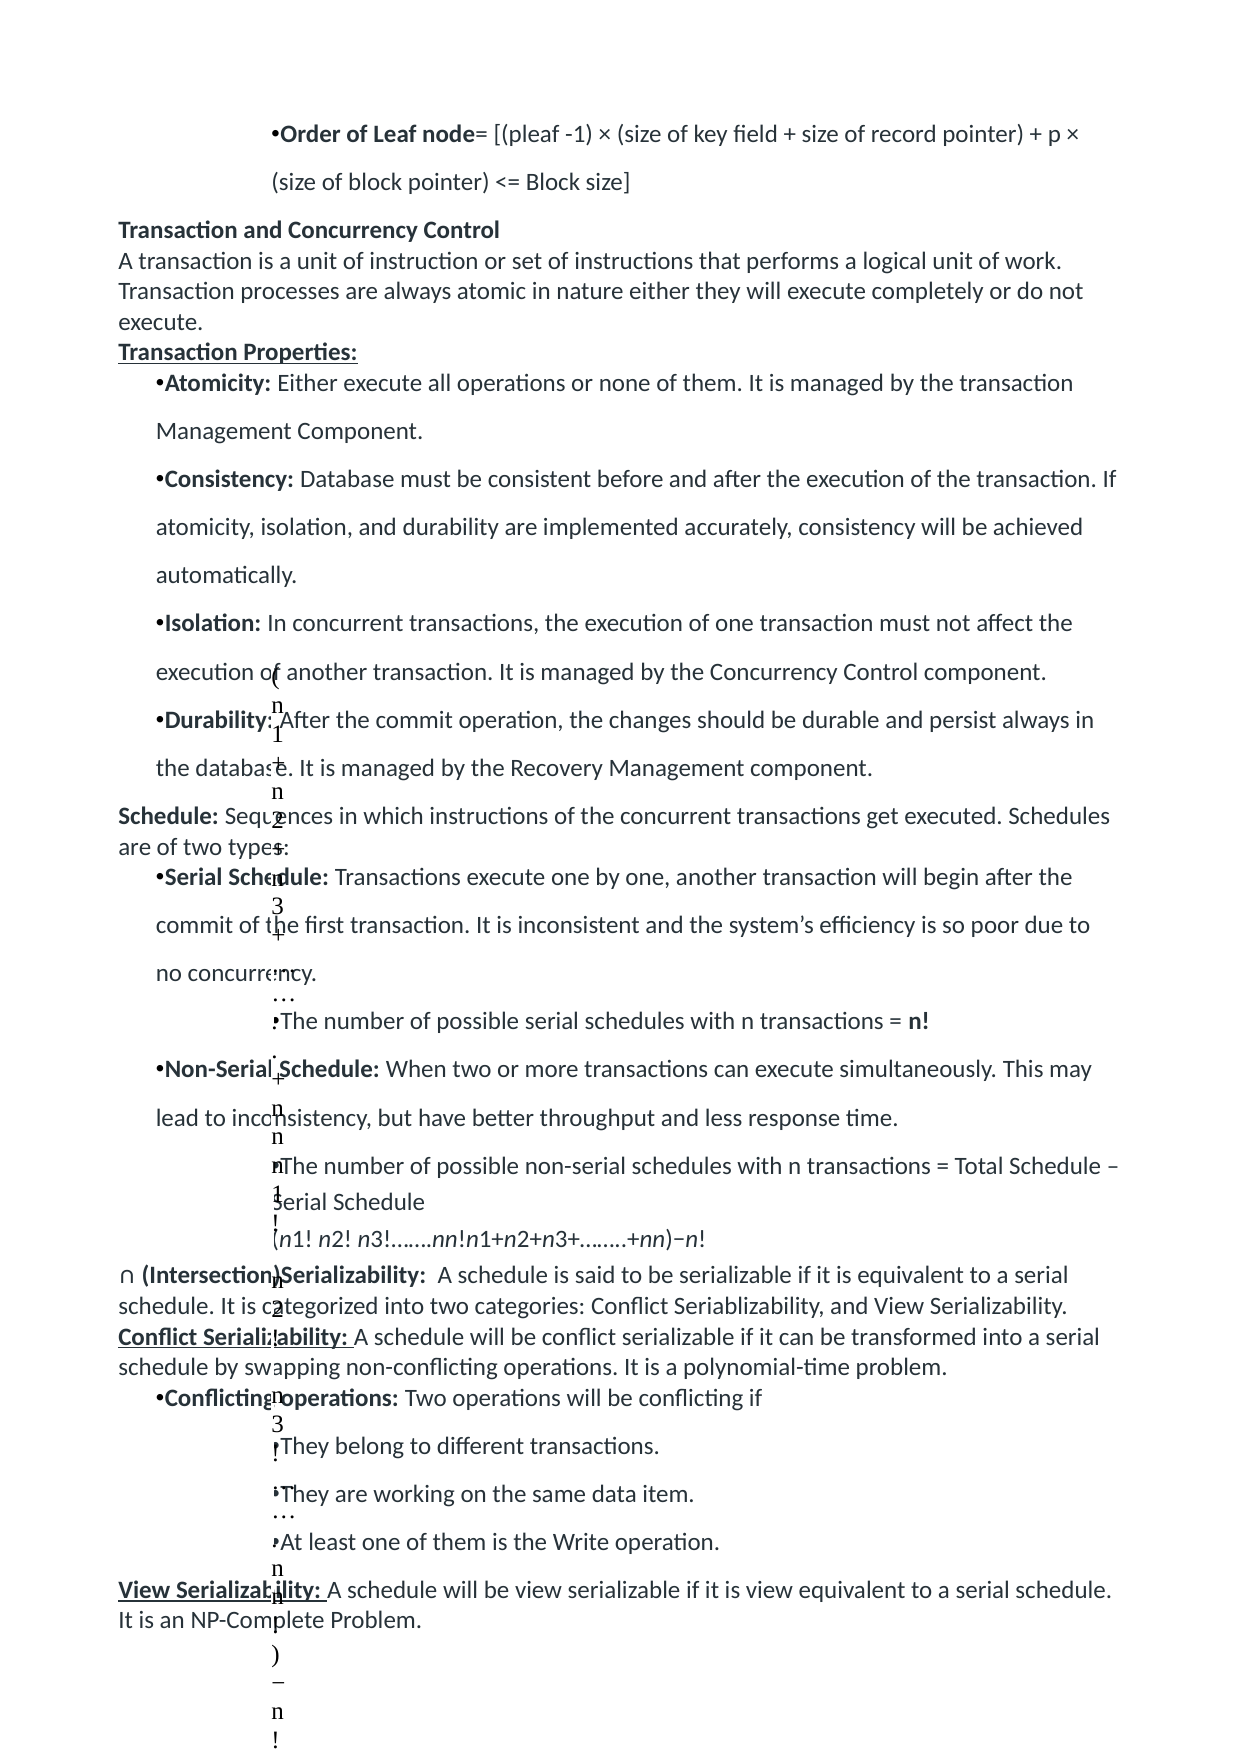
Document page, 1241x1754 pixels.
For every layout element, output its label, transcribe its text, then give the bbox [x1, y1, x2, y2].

list Serial Schedule: Transactions execute one by one, another transaction will begin after the commit of the first transaction. It is inconsistent and the system’s efficiency is so poor due to no concurrency. [274, 861, 1122, 988]
list Conflicting operations: Two operations will be conflicting if [156, 1382, 271, 1412]
list [193, 1006, 271, 1036]
list [193, 1150, 271, 1253]
list At least one of them is the Write operation. [274, 1526, 1122, 1557]
text A transaction is a unit of instruction or set of instructions that performs a logical unit of work. Transaction processes are always atomic in nature either they will execute completely or do not execute. [118, 245, 1122, 336]
list Non-Serial Schedule: When two or more transactions can execute simultaneously. This may lead to inconsistency, but have better throughput and less response time. [274, 1054, 1122, 1132]
list [193, 1526, 271, 1557]
list Non-Serial Schedule: When two or more transactions can execute simultaneously. This may lead to inconsistency, but have better throughput and less response time. [156, 1054, 271, 1132]
text Conflict Serializability: A schedule will be conflict serializable if it can be transformed into a serial schedule by swapping non-conflicting operations. It is a polynomial-time problem. [118, 1321, 271, 1347]
list They belong to different transactions. [274, 1430, 1122, 1460]
text ∩ (Intersection)Serializability: A schedule is said to be serializable if it is equivalent to a serial schedule. It is categorized into two categories: Conflict Seriablizability, and View Serializability. [118, 1259, 271, 1321]
text View Serializability: A schedule will be view serializable if it is view equivalent to a serial schedule. It is an NP-Complete Problem. [274, 1574, 1122, 1635]
list Consistency: Database must be consistent before and after the execution of the transaction. If atomicity, isolation, and durability are implemented accurately, consistency will be achieved automatically. [156, 463, 1122, 590]
list Order of Leaf node= [(pleaf -1) × (size of key field + size of record pointer) + p × (size of block pointer) <= Block size] [193, 118, 1122, 197]
subtitle Transaction and Concurrency Control [118, 214, 1122, 245]
text Transaction Properties: [118, 336, 1122, 367]
text ∩ (Intersection)Serializability: A schedule is said to be serializable if it is equivalent to a serial schedule. It is categorized into two categories: Conflict Seriablizability, and View Serializability. [274, 1259, 1122, 1321]
list Durability: After the commit operation, the changes should be durable and persist always in the database. It is managed by the Recovery Management component. [156, 704, 271, 782]
list Isolation: In concurrent transactions, the execution of one transaction must not affect the execution of another transaction. It is managed by the Concurrency Control component. [156, 608, 1122, 686]
text Conflict Serializability: A schedule will be conflict serializable if it can be transformed into a serial schedule by swapping non-conflicting operations. It is a polynomial-time problem. [274, 1321, 1122, 1382]
list Serial Schedule: Transactions execute one by one, another transaction will begin after the commit of the first transaction. It is inconsistent and the system’s efficiency is so poor due to no concurrency. [156, 861, 271, 988]
list Atomicity: Either execute all operations or none of them. It is managed by the transaction Management Component. [156, 367, 1122, 446]
text Schedule: Sequences in which instructions of the concurrent transactions get executed. Schedules are of two types: [274, 800, 1122, 861]
list The number of possible non-serial schedules with n transactions = Total Schedule – Serial Schedule (n1​! n2​! n3​!…….nn​!n1​+n2​+n3​+……..+nn​​)−n! [274, 1150, 1122, 1253]
text View Serializability: A schedule will be view serializable if it is view equivalent to a serial schedule. It is an NP-Complete Problem. [118, 1602, 271, 1635]
list Durability: After the commit operation, the changes should be durable and persist always in the database. It is managed by the Recovery Management component. [274, 704, 1122, 782]
list [193, 1430, 271, 1460]
list [193, 1478, 271, 1508]
text Conflict Serializability: A schedule will be conflict serializable if it can be transformed into a serial schedule by swapping non-conflicting operations. It is a polynomial-time problem. [118, 1348, 271, 1382]
list They are working on the same data item. [274, 1478, 1122, 1508]
text Schedule: Sequences in which instructions of the concurrent transactions get executed. Schedules are of two types: [118, 800, 271, 861]
list The number of possible serial schedules with n transactions = n! [274, 1006, 1122, 1036]
list Conflicting operations: Two operations will be conflicting if [274, 1382, 1122, 1412]
text View Serializability: A schedule will be view serializable if it is view equivalent to a serial schedule. It is an NP-Complete Problem. [118, 1574, 271, 1600]
